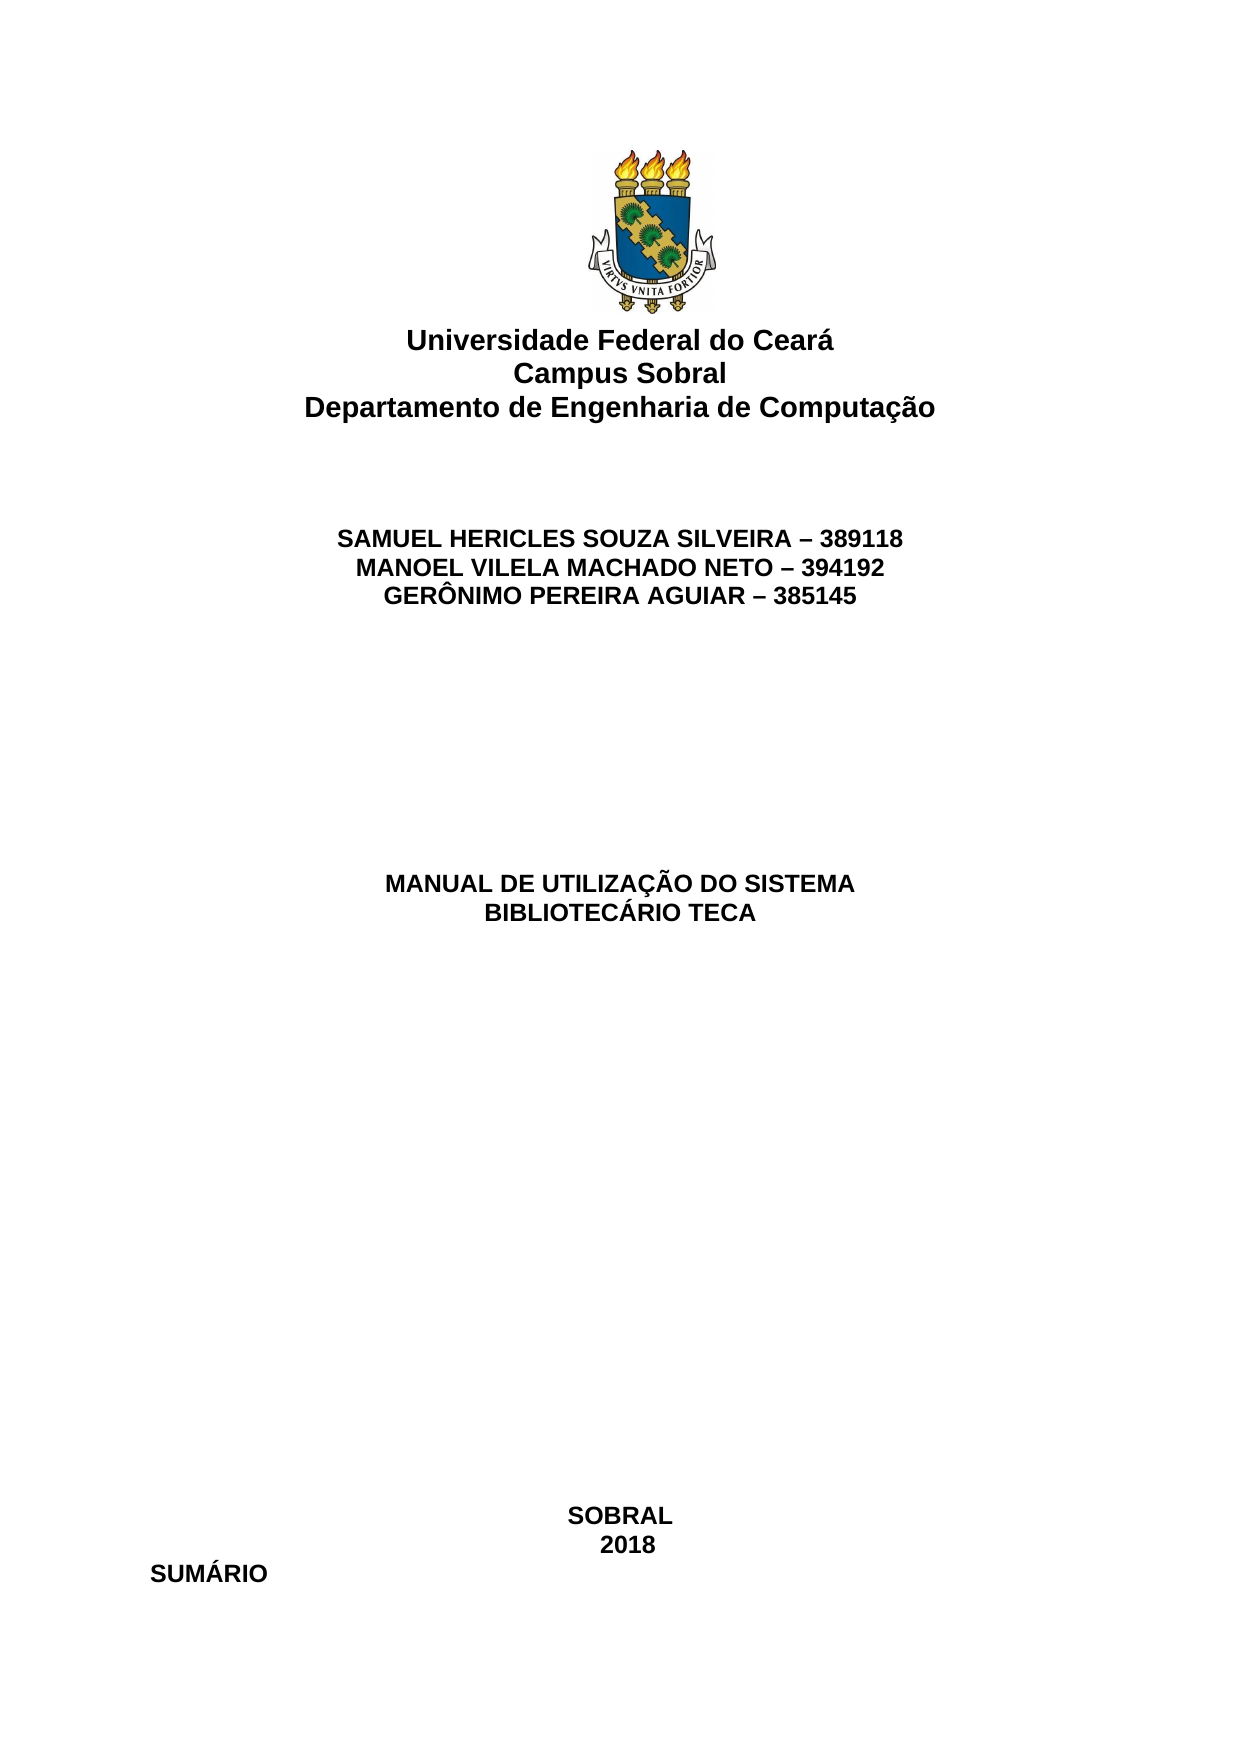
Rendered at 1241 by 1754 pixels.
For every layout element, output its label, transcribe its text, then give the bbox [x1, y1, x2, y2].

text Departamento de Engenharia de Computação [150, 389, 1090, 423]
picture [588, 150, 716, 314]
text SUMÁRIO [150, 1559, 1090, 1587]
text MANOEL VILELA MACHADO NETO – 394192 [150, 552, 1090, 581]
text SOBRAL [150, 1501, 1090, 1530]
text GERÔNIMO PEREIRA AGUIAR – 385145 [150, 581, 1090, 610]
text MANUAL DE UTILIZAÇÃO DO SISTEMA [150, 869, 1090, 897]
text 2018 [525, 1530, 1090, 1559]
text Campus Sobral [150, 356, 1090, 389]
text SAMUEL HERICLES SOUZA SILVEIRA – 389118 [150, 524, 1090, 552]
text Universidade Federal do Ceará [150, 322, 1090, 356]
text BIBLIOTECÁRIO TECA [150, 897, 1090, 926]
